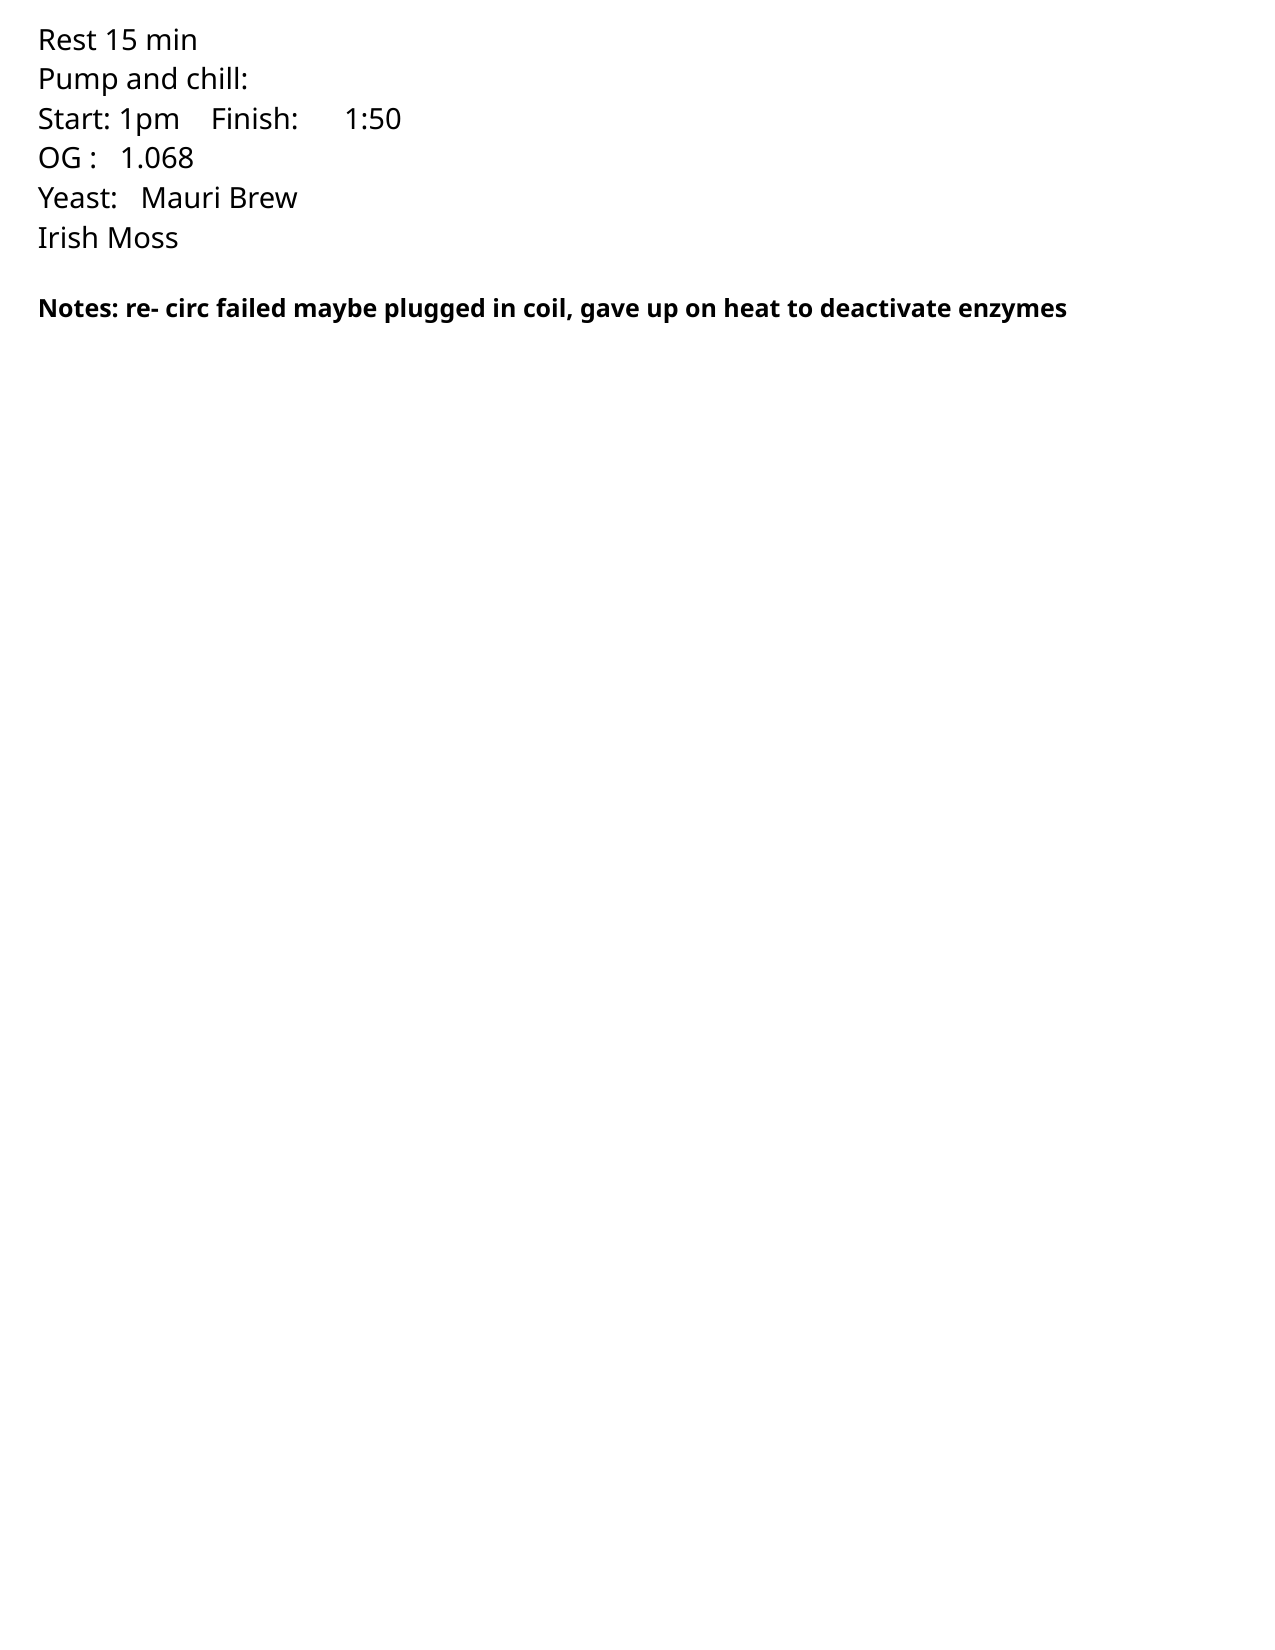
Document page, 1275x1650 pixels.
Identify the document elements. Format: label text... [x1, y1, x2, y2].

text Irish Moss [38, 217, 1237, 257]
text Start: 1pm Finish: 1:50 [38, 98, 1237, 138]
text Rest 15 min [38, 19, 1237, 58]
text Pump and chill: [38, 58, 1237, 98]
text Yeast: Mauri Brew [38, 177, 1237, 217]
text Notes: re- circ failed maybe plugged in coil, gave up on heat to deactivate enzymes [38, 291, 1237, 325]
text OG : 1.068 [38, 138, 1237, 177]
